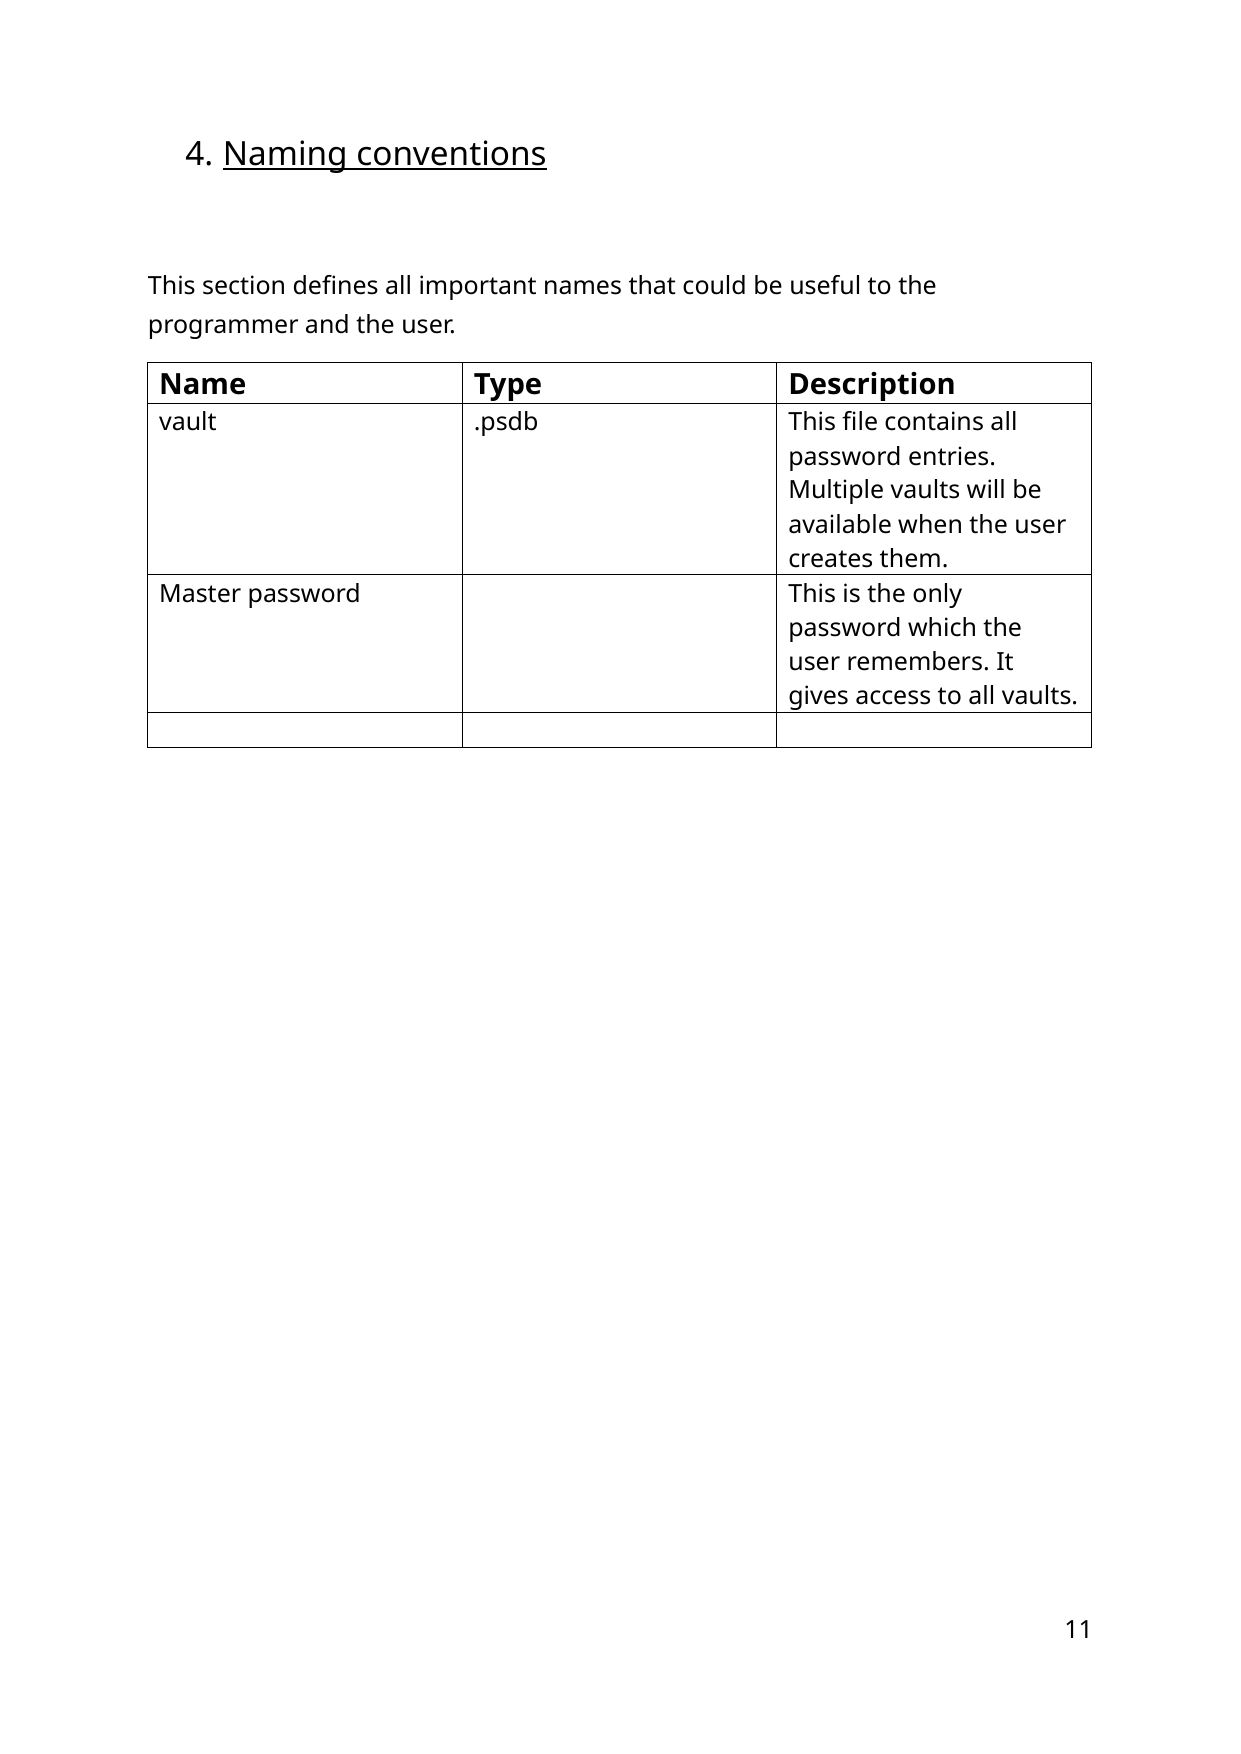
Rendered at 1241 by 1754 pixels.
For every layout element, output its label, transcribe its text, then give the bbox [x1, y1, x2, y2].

table_cell .psdb [463, 404, 776, 574]
table_cell [148, 713, 462, 747]
text This section defines all important names that could be useful to the programmer and the user. [148, 267, 1093, 341]
table_cell [463, 575, 776, 712]
table_header Type [463, 363, 776, 403]
table_cell This is the only password which the user remembers. It gives access to all vaults. [777, 575, 1091, 712]
table_cell Master password [148, 575, 462, 712]
table_header Name [148, 363, 462, 403]
list Naming conventions [185, 129, 1093, 175]
table_cell [463, 713, 776, 747]
table_cell This file contains all password entries. Multiple vaults will be available when the user creates them. [777, 404, 1091, 574]
table_header Description [777, 363, 1091, 403]
table_cell vault [148, 404, 462, 574]
table_cell [777, 713, 1091, 747]
